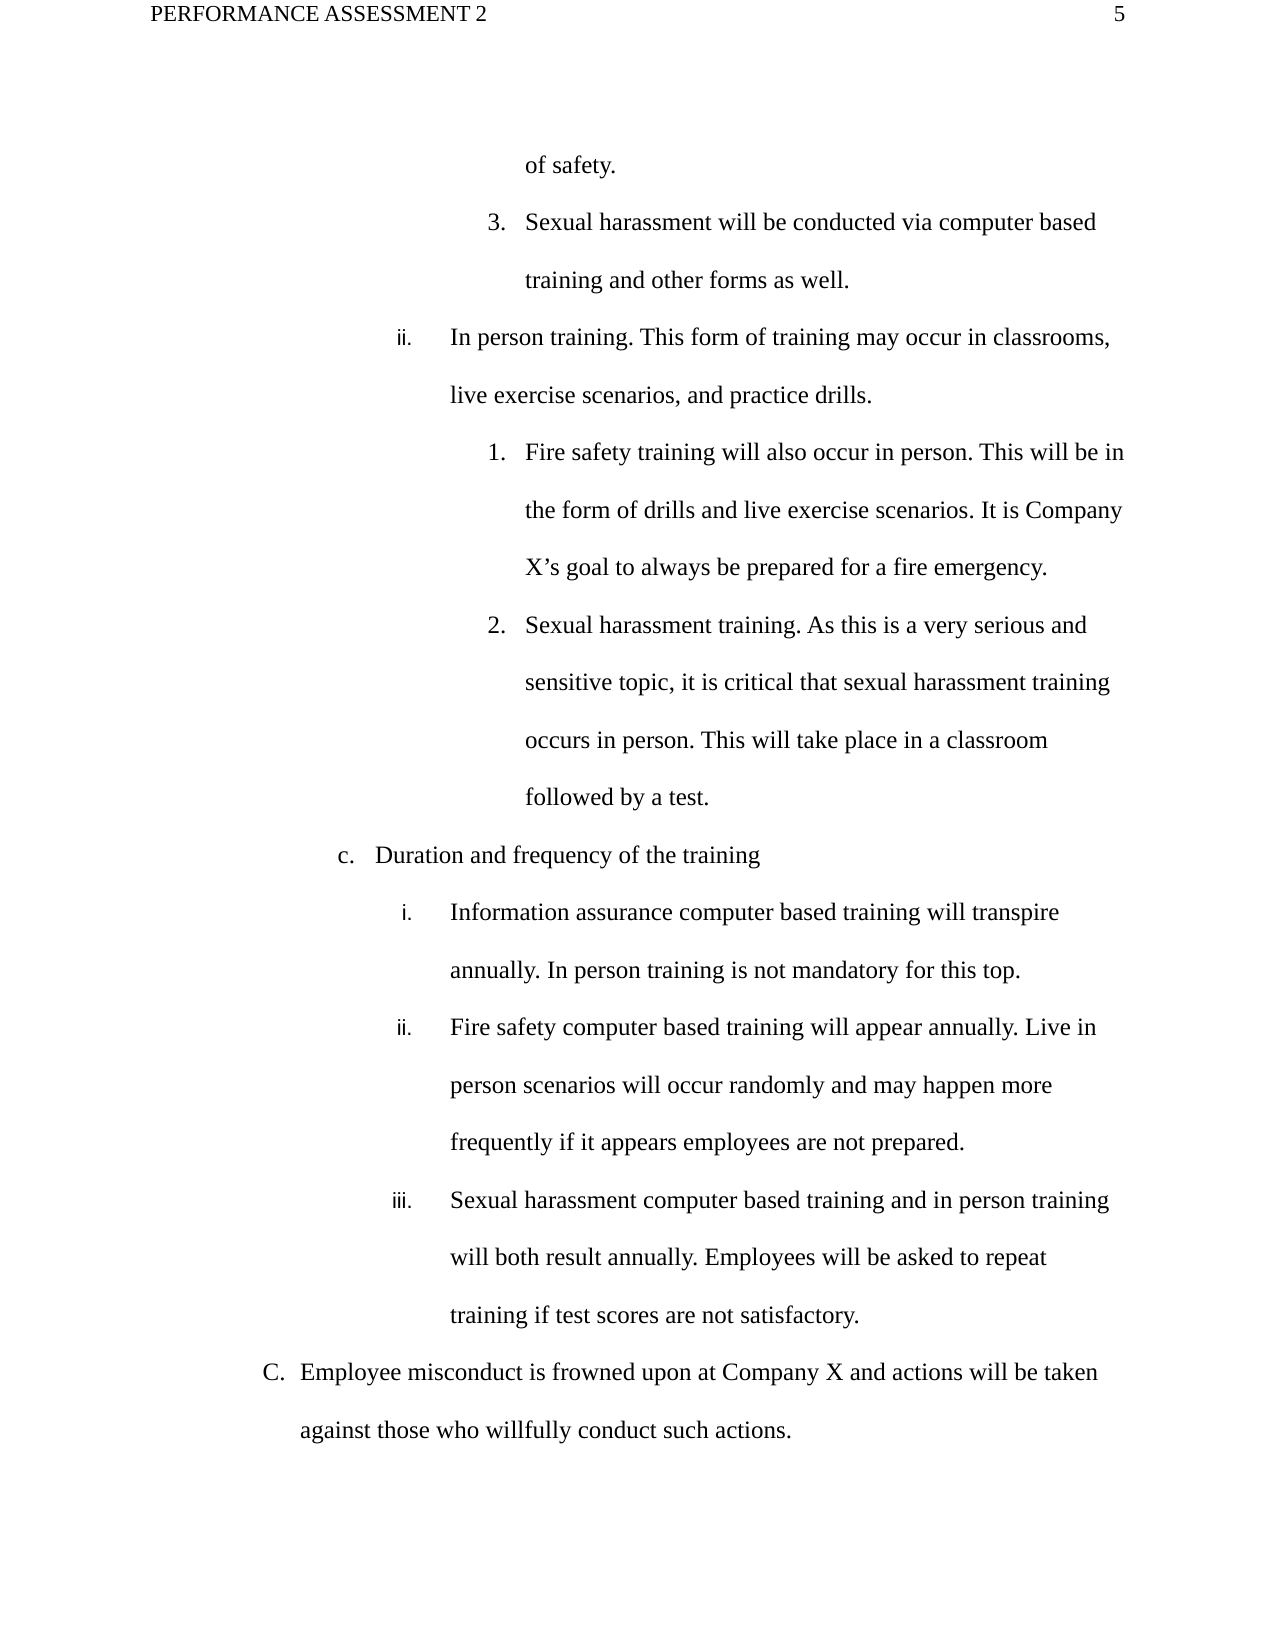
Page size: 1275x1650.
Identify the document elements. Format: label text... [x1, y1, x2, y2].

list Sexual harassment computer based training and in person training will both result annually. Employees will be asked to repeat training if test scores are not satisfactory. [412, 1185, 1125, 1329]
list Duration and frequency of the training [337, 840, 1125, 869]
list In person training. This form of training may occur in classrooms, live exercise scenarios, and practice drills. [412, 322, 1125, 409]
list Employee misconduct is frowned upon at Company X and actions will be taken against those who willfully conduct such actions. [262, 1357, 1125, 1444]
list of safety. [487, 150, 1125, 179]
list Fire safety computer based training will appear annually. Live in person scenarios will occur randomly and may happen more frequently if it appears employees are not prepared. [412, 1012, 1125, 1156]
list Fire safety training will also occur in person. This will be in the form of drills and live exercise scenarios. It is Company X’s goal to always be prepared for a fire emergency. [487, 437, 1125, 581]
list Information assurance computer based training will transpire annually. In person training is not mandatory for this top. [412, 897, 1125, 984]
list Sexual harassment will be conducted via computer based training and other forms as well. [487, 207, 1125, 294]
list Sexual harassment training. As this is a very serious and sensitive topic, it is critical that sexual harassment training occurs in person. This will take place in a classroom followed by a test. [487, 610, 1125, 811]
